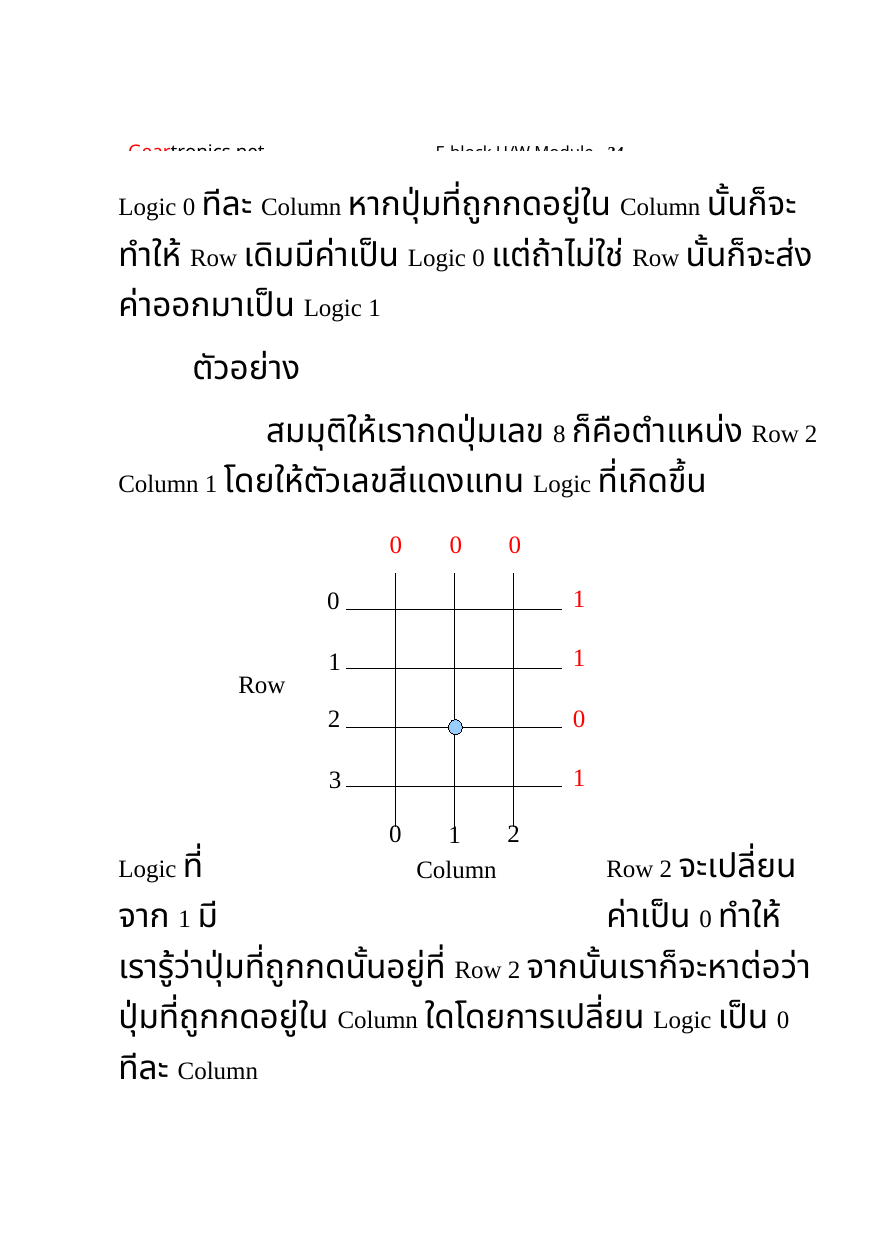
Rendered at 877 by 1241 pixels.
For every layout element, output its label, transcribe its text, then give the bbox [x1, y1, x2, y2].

text Logic 0 ทีละ Column หากปุ่มที่ถูกกดอยู่ใน Column นั้นก็จะทำให้ Row เดิมมีค่าเป็น Logic 0 แต่ถ้าไม่ใช่ Row นั้นก็จะส่งค่าออกมาเป็น Logic 1 [118, 180, 818, 332]
text ตัวอย่าง [118, 344, 818, 394]
text สมมุติให้เรากดปุ่มเลข 8 ก็คือตำแหน่ง Row 2 Column 1 โดยให้ตัวเลขสีแดงแทน Logic ที่เกิดขึ้น [118, 407, 818, 508]
text Logic ที่ Row 2 จะเปลี่ยนจาก 1มีค่าเป็น 0 ทำให้เรารู้ว่าปุ่มที่ถูกกดนั้นอยู่ที่ Row 2 จากนั้นเราก็จะหาต่อว่าปุ่มที่ถูกกดอยู่ใน Columnใดโดยการเปลี่ยน Logic เป็น 0 ทีละ Column [118, 842, 818, 1094]
